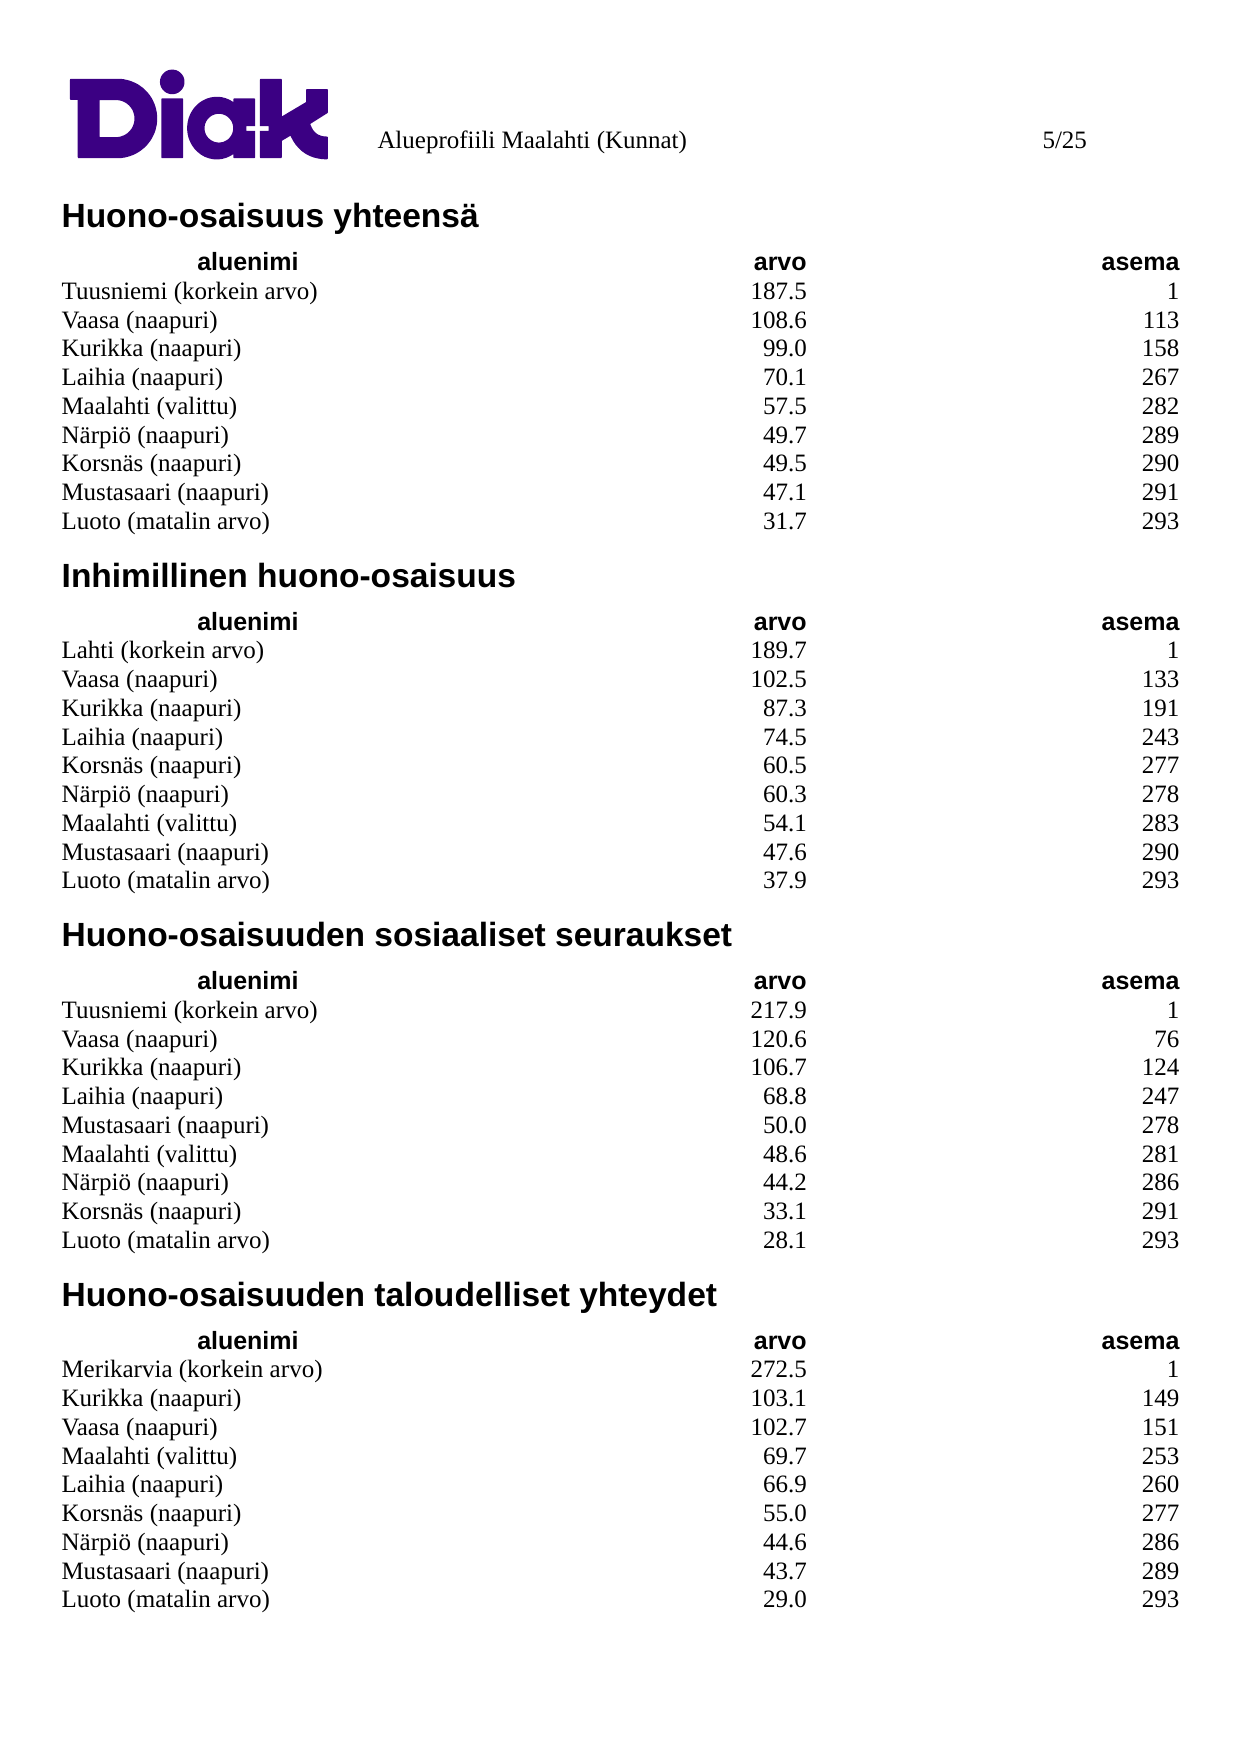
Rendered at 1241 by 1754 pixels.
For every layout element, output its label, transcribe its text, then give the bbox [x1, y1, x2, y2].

table_header asema [806, 1326, 1179, 1354]
table_cell Mustasaari (naapuri) [61, 1110, 434, 1139]
table_header arvo [434, 966, 806, 995]
table_cell 247 [806, 1081, 1179, 1110]
table_cell 278 [806, 779, 1179, 808]
table_cell 289 [806, 420, 1179, 448]
subtitle Huono-osaisuus yhteensä [61, 196, 1179, 235]
table_cell 151 [806, 1412, 1179, 1441]
table_cell Kurikka (naapuri) [61, 334, 434, 362]
table_cell 28.1 [434, 1225, 806, 1254]
table_cell Maalahti (valittu) [61, 1139, 434, 1167]
table_cell 272.5 [434, 1355, 806, 1383]
table_cell Laihia (naapuri) [61, 1081, 434, 1110]
table_cell 286 [806, 1168, 1179, 1196]
table_cell 260 [806, 1470, 1179, 1498]
table_cell Laihia (naapuri) [61, 362, 434, 391]
table_cell 48.6 [434, 1139, 806, 1167]
table_cell Närpiö (naapuri) [61, 1168, 434, 1196]
table_cell 44.2 [434, 1168, 806, 1196]
table_header asema [806, 966, 1179, 995]
table_header asema [806, 247, 1179, 276]
table_cell 187.5 [434, 276, 806, 305]
table_cell Luoto (matalin arvo) [61, 506, 434, 535]
table_cell 76 [806, 1024, 1179, 1052]
table_cell Maalahti (valittu) [61, 1441, 434, 1469]
table_cell 191 [806, 693, 1179, 722]
table_cell Lahti (korkein arvo) [61, 636, 434, 664]
table_cell 31.7 [434, 506, 806, 535]
subtitle Huono-osaisuuden sosiaaliset seuraukset [61, 915, 1179, 954]
table_header aluenimi [61, 1326, 434, 1354]
table_header arvo [434, 247, 806, 276]
table_header aluenimi [61, 247, 434, 276]
table_cell Korsnäs (naapuri) [61, 1498, 434, 1527]
table_cell Laihia (naapuri) [61, 722, 434, 751]
table_cell 277 [806, 751, 1179, 779]
table_cell Tuusniemi (korkein arvo) [61, 995, 434, 1024]
table_cell 55.0 [434, 1498, 806, 1527]
table_cell 74.5 [434, 722, 806, 751]
table_cell 278 [806, 1110, 1179, 1139]
table_cell 70.1 [434, 362, 806, 391]
table_cell 102.7 [434, 1412, 806, 1441]
table_cell 290 [806, 449, 1179, 477]
table_header aluenimi [61, 607, 434, 636]
table_cell Luoto (matalin arvo) [61, 1225, 434, 1254]
table_cell 293 [806, 506, 1179, 535]
table_cell 133 [806, 664, 1179, 693]
table_cell 106.7 [434, 1053, 806, 1081]
table_cell 253 [806, 1441, 1179, 1469]
table_cell 291 [806, 1196, 1179, 1225]
table_cell Luoto (matalin arvo) [61, 866, 434, 894]
table_cell 103.1 [434, 1383, 806, 1412]
table_header arvo [434, 1326, 806, 1354]
table_cell 1 [806, 995, 1179, 1024]
table_header arvo [434, 607, 806, 636]
table_cell 189.7 [434, 636, 806, 664]
table_cell 43.7 [434, 1556, 806, 1584]
table_cell 47.1 [434, 477, 806, 506]
table_cell 108.6 [434, 305, 806, 333]
table_cell 49.5 [434, 449, 806, 477]
table_header asema [806, 607, 1179, 636]
table_cell 290 [806, 837, 1179, 866]
subtitle Huono-osaisuuden taloudelliset yhteydet [61, 1274, 1179, 1313]
table_cell 44.6 [434, 1527, 806, 1556]
table_cell 149 [806, 1383, 1179, 1412]
table_cell Maalahti (valittu) [61, 391, 434, 420]
table_cell 217.9 [434, 995, 806, 1024]
table_cell Vaasa (naapuri) [61, 664, 434, 693]
table_cell 87.3 [434, 693, 806, 722]
table_cell 68.8 [434, 1081, 806, 1110]
table_cell 47.6 [434, 837, 806, 866]
table_cell 57.5 [434, 391, 806, 420]
table_cell Tuusniemi (korkein arvo) [61, 276, 434, 305]
table_cell 1 [806, 1355, 1179, 1383]
table_cell Kurikka (naapuri) [61, 1383, 434, 1412]
table_cell 49.7 [434, 420, 806, 448]
table_cell Vaasa (naapuri) [61, 305, 434, 333]
table_cell Korsnäs (naapuri) [61, 1196, 434, 1225]
table_cell 282 [806, 391, 1179, 420]
table_cell 293 [806, 1225, 1179, 1254]
table_cell 281 [806, 1139, 1179, 1167]
table_cell 33.1 [434, 1196, 806, 1225]
table_cell 37.9 [434, 866, 806, 894]
table_cell Närpiö (naapuri) [61, 1527, 434, 1556]
table_cell 60.3 [434, 779, 806, 808]
table_cell Merikarvia (korkein arvo) [61, 1355, 434, 1383]
table_cell Kurikka (naapuri) [61, 1053, 434, 1081]
table_cell 60.5 [434, 751, 806, 779]
table_cell Mustasaari (naapuri) [61, 1556, 434, 1584]
table_cell Närpiö (naapuri) [61, 420, 434, 448]
table_cell 291 [806, 477, 1179, 506]
table_cell Maalahti (valittu) [61, 808, 434, 837]
table_cell 243 [806, 722, 1179, 751]
table_cell 1 [806, 636, 1179, 664]
table_cell 286 [806, 1527, 1179, 1556]
table_cell Vaasa (naapuri) [61, 1024, 434, 1052]
table_cell Närpiö (naapuri) [61, 779, 434, 808]
table_cell 29.0 [434, 1585, 806, 1613]
table_cell 102.5 [434, 664, 806, 693]
table_cell 66.9 [434, 1470, 806, 1498]
table_cell 124 [806, 1053, 1179, 1081]
table_cell 113 [806, 305, 1179, 333]
table_cell Kurikka (naapuri) [61, 693, 434, 722]
table_cell Mustasaari (naapuri) [61, 477, 434, 506]
table_cell 99.0 [434, 334, 806, 362]
table_header aluenimi [61, 966, 434, 995]
table_cell 283 [806, 808, 1179, 837]
table_cell 267 [806, 362, 1179, 391]
table_cell 293 [806, 866, 1179, 894]
table_cell Laihia (naapuri) [61, 1470, 434, 1498]
table_cell Mustasaari (naapuri) [61, 837, 434, 866]
table_cell Vaasa (naapuri) [61, 1412, 434, 1441]
table_cell 277 [806, 1498, 1179, 1527]
table_cell 293 [806, 1585, 1179, 1613]
table_cell Korsnäs (naapuri) [61, 751, 434, 779]
table_cell 1 [806, 276, 1179, 305]
subtitle Inhimillinen huono-osaisuus [61, 556, 1179, 594]
table_cell Luoto (matalin arvo) [61, 1585, 434, 1613]
table_cell 69.7 [434, 1441, 806, 1469]
table_cell Korsnäs (naapuri) [61, 449, 434, 477]
table_cell 158 [806, 334, 1179, 362]
table_cell 289 [806, 1556, 1179, 1584]
table_cell 50.0 [434, 1110, 806, 1139]
table_cell 120.6 [434, 1024, 806, 1052]
table_cell 54.1 [434, 808, 806, 837]
